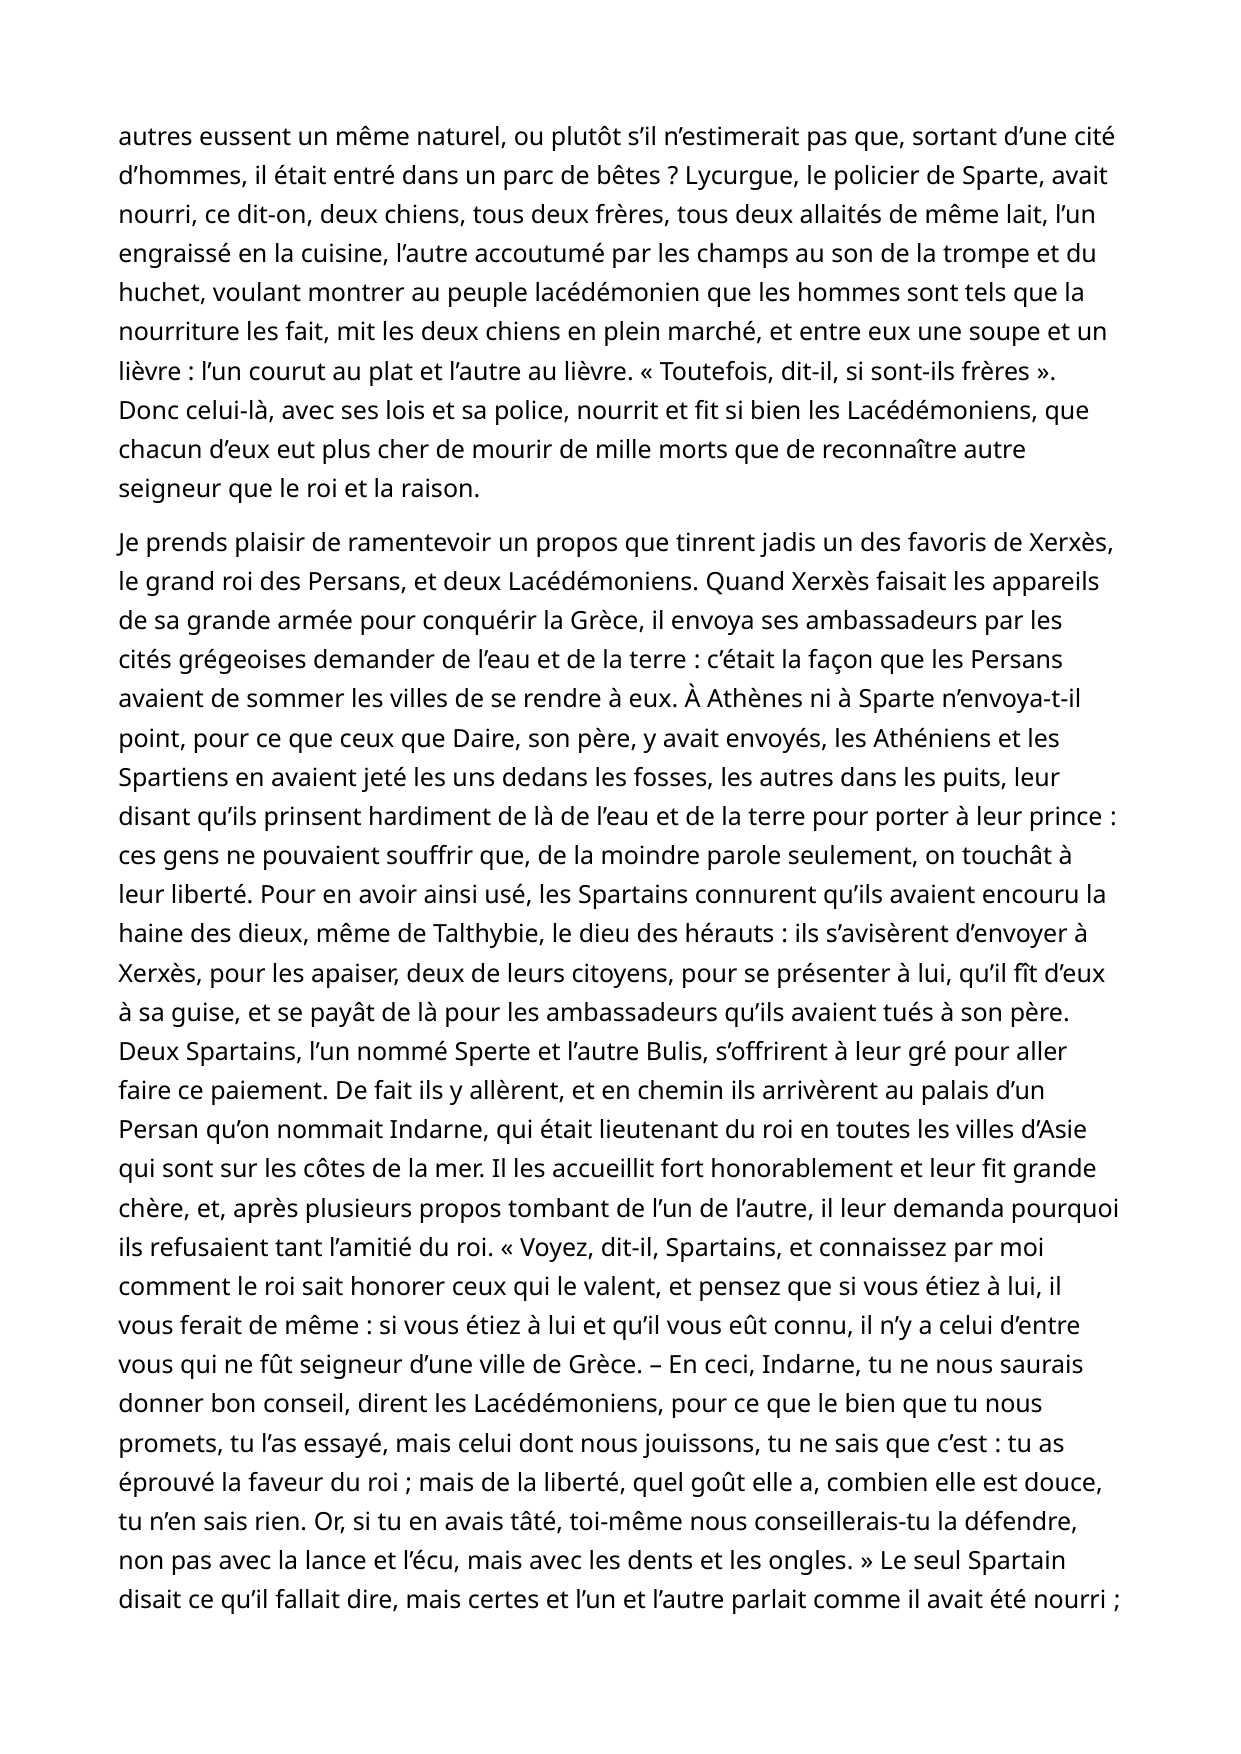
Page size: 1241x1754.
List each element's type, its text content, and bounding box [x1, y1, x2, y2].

text autres eussent un même naturel, ou plutôt s’il n’estimerait pas que, sortant d’une cité d’hommes, il était entré dans un parc de bêtes ? Lycurgue, le policier de Sparte, avait nourri, ce dit-on, deux chiens, tous deux frères, tous deux allaités de même lait, l’un engraissé en la cuisine, l’autre accoutumé par les champs au son de la trompe et du huchet, voulant montrer au peuple lacédémonien que les hommes sont tels que la nourriture les fait, mit les deux chiens en plein marché, et entre eux une soupe et un lièvre : l’un courut au plat et l’autre au lièvre. « Toutefois, dit-il, si sont-ils frères ». Donc celui-là, avec ses lois et sa police, nourrit et fit si bien les Lacédémoniens, que chacun d’eux eut plus cher de mourir de mille morts que de reconnaître autre seigneur que le roi et la raison. [118, 118, 1122, 505]
text Je prends plaisir de ramentevoir un propos que tinrent jadis un des favoris de Xerxès, le grand roi des Persans, et deux Lacédémoniens. Quand Xerxès faisait les appareils de sa grande armée pour conquérir la Grèce, il envoya ses ambassadeurs par les cités grégeoises demander de l’eau et de la terre : c’était la façon que les Persans avaient de sommer les villes de se rendre à eux. À Athènes ni à Sparte n’envoya-t-il point, pour ce que ceux que Daire, son père, y avait envoyés, les Athéniens et les Spartiens en avaient jeté les uns dedans les fosses, les autres dans les puits, leur disant qu’ils prinsent hardiment de là de l’eau et de la terre pour porter à leur prince : ces gens ne pouvaient souffrir que, de la moindre parole seulement, on touchât à leur liberté. Pour en avoir ainsi usé, les Spartains connurent qu’ils avaient encouru la haine des dieux, même de Talthybie, le dieu des hérauts : ils s’avisèrent d’envoyer à Xerxès, pour les apaiser, deux de leurs citoyens, pour se présenter à lui, qu’il fît d’eux à sa guise, et se payât de là pour les ambassadeurs qu’ils avaient tués à son père. Deux Spartains, l’un nommé Sperte et l’autre Bulis, s’offrirent à leur gré pour aller faire ce paiement. De fait ils y allèrent, et en chemin ils arrivèrent au palais d’un Persan qu’on nommait Indarne, qui était lieutenant du roi en toutes les villes d’Asie qui sont sur les côtes de la mer. Il les accueillit fort honorablement et leur fit grande chère, et, après plusieurs propos tombant de l’un de l’autre, il leur demanda pourquoi ils refusaient tant l’amitié du roi. « Voyez, dit-il, Spartains, et connaissez par moi comment le roi sait honorer ceux qui le valent, et pensez que si vous étiez à lui, il vous ferait de même : si vous étiez à lui et qu’il vous eût connu, il n’y a celui d’entre vous qui ne fût seigneur d’une ville de Grèce. – En ceci, Indarne, tu ne nous saurais donner bon conseil, dirent les Lacédémoniens, pour ce que le bien que tu nous promets, tu l’as essayé, mais celui dont nous jouissons, tu ne sais que c’est : tu as éprouvé la faveur du roi ; mais de la liberté, quel goût elle a, combien elle est douce, tu n’en sais rien. Or, si tu en avais tâté, toi-même nous conseillerais-tu la défendre, non pas avec la lance et l’écu, mais avec les dents et les ongles. » Le seul Spartain disait ce qu’il fallait dire, mais certes et l’un et l’autre parlait comme il avait été nourri ; [118, 524, 1122, 1616]
